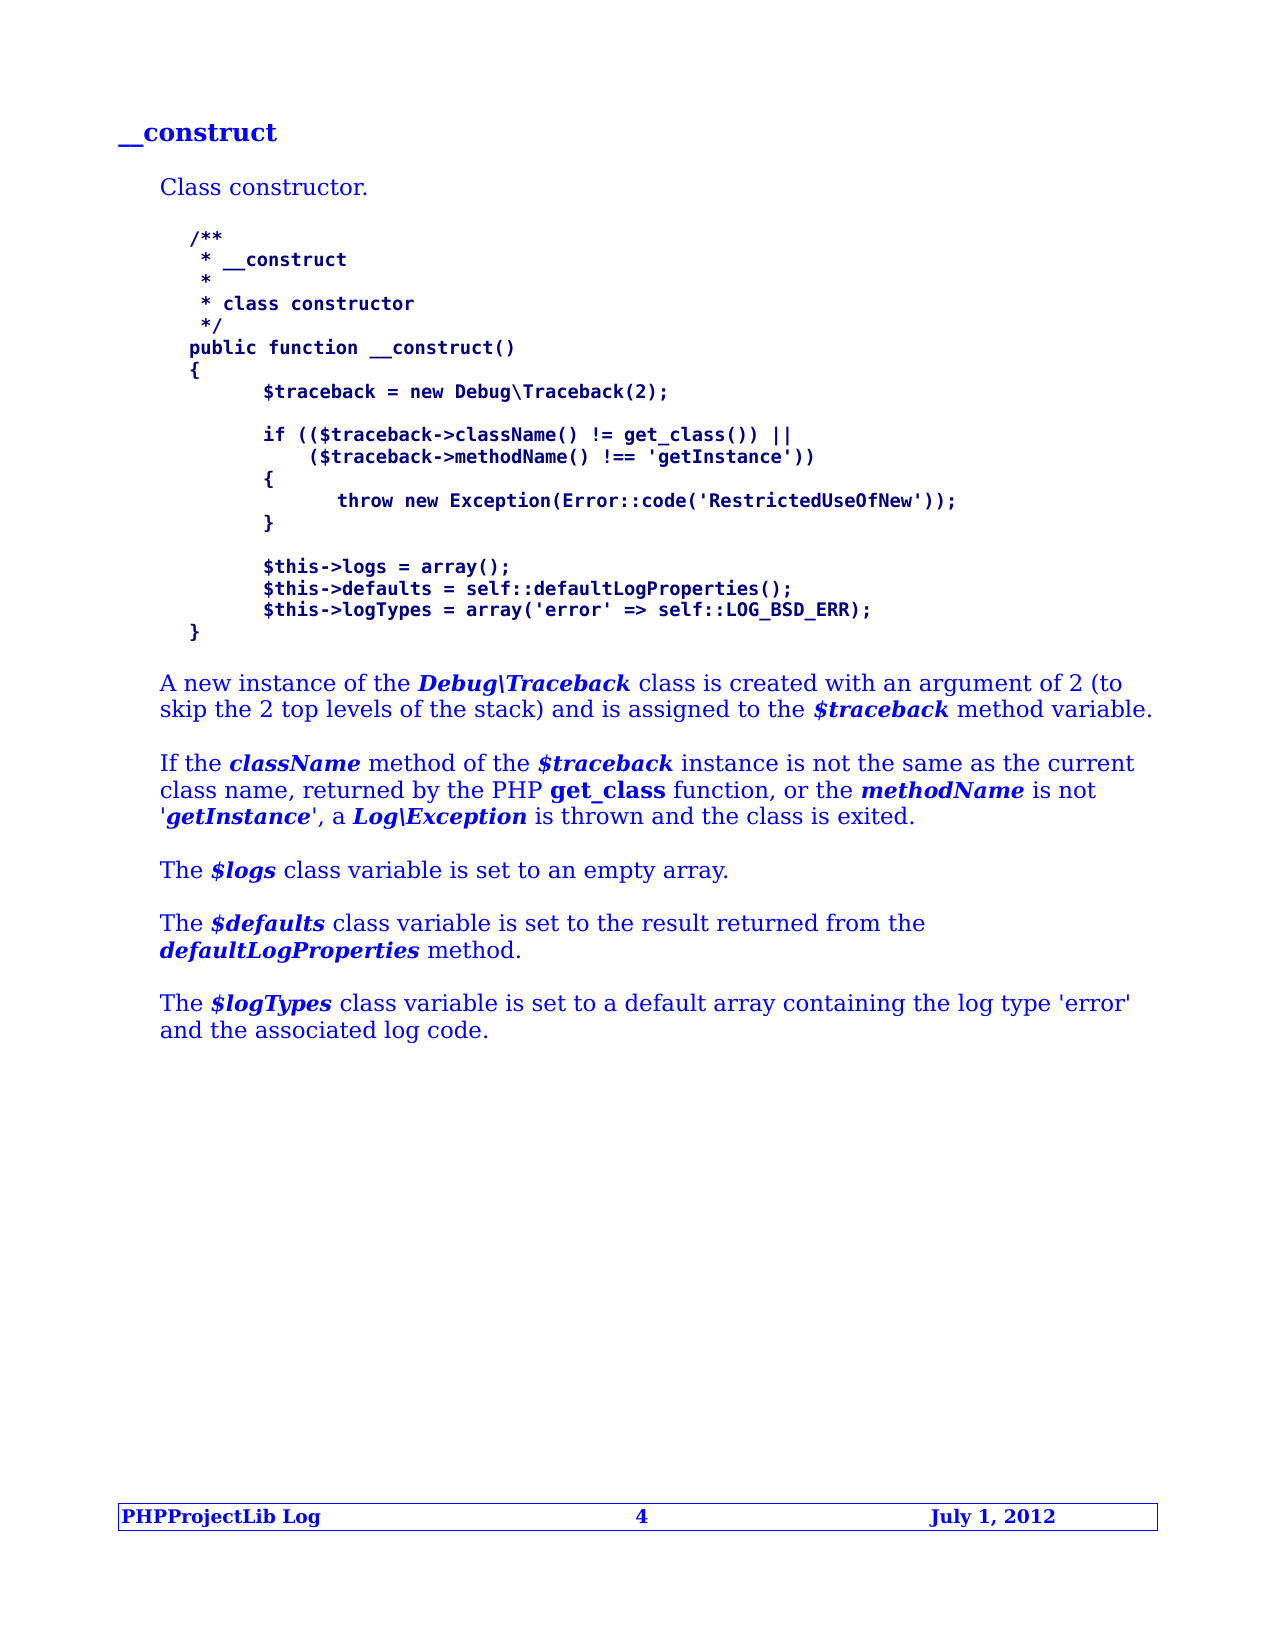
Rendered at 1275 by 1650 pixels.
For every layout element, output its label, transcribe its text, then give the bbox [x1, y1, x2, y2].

list */ [189, 315, 1157, 337]
list * class constructor [189, 293, 1157, 315]
list { [189, 468, 1157, 490]
title __construct [118, 118, 1157, 147]
text Class constructor. [159, 174, 1157, 201]
list * [189, 271, 1157, 293]
list $traceback = new Debug\Traceback(2); [189, 381, 1157, 402]
list ($traceback->methodName() !== 'getInstance')) [189, 446, 1157, 468]
list { [189, 359, 1157, 381]
list throw new Exception(Error::code('RestrictedUseOfNew')); [189, 490, 1157, 512]
text If the className method of the $traceback instance is not the same as the current class name, returned by the PHP get_class function, or the methodName is not 'getInstance', a Log\Exception is thrown and the class is exited. [159, 750, 1157, 830]
list /** [189, 227, 1157, 249]
list } [189, 512, 1157, 534]
text The $logs class variable is set to an empty array. [159, 857, 1157, 883]
text The $logTypes class variable is set to a default array containing the log type 'error' and the associated log code. [159, 990, 1157, 1043]
text A new instance of the Debug\Traceback class is created with an argument of 2 (to skip the 2 top levels of the stack) and is assigned to the $traceback method variable. [159, 670, 1157, 723]
list $this->logTypes = array('error' => self::LOG_BSD_ERR); [189, 599, 1157, 621]
list public function __construct() [189, 337, 1157, 359]
list * __construct [189, 249, 1157, 271]
text The $defaults class variable is set to the result returned from the defaultLogProperties method. [159, 910, 1157, 963]
list $this->logs = array(); [189, 556, 1157, 577]
list $this->defaults = self::defaultLogProperties(); [189, 577, 1157, 599]
list if (($traceback->className() != get_class()) || [189, 424, 1157, 446]
list } [189, 621, 1157, 643]
